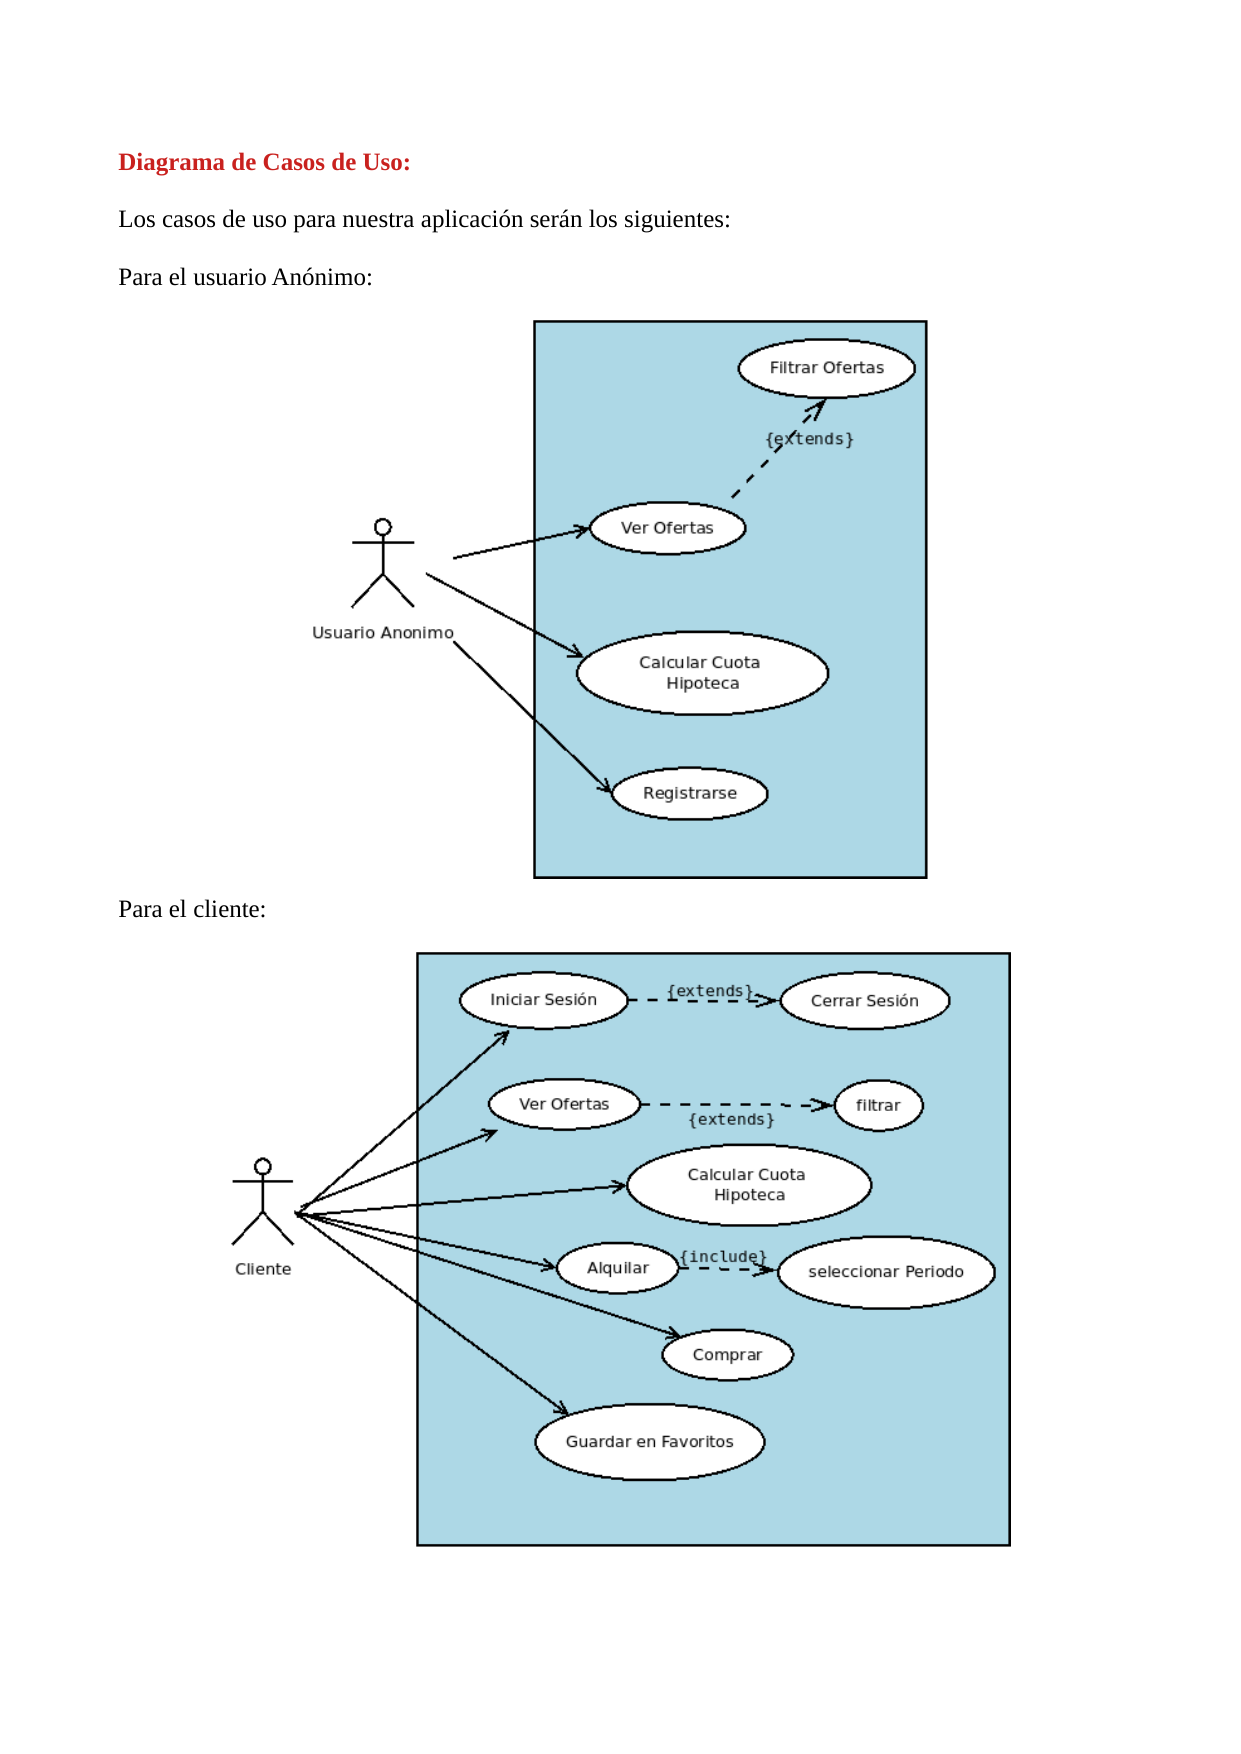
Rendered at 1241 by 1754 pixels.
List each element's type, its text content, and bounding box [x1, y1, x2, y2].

picture [311, 319, 929, 879]
text Para el usuario Anónimo: [118, 262, 1122, 291]
text Para el cliente: [118, 894, 1122, 923]
text Diagrama de Casos de Uso: [118, 147, 1122, 176]
text Los casos de uso para nuestra aplicación serán los siguientes: [118, 204, 1122, 233]
picture [229, 951, 1011, 1548]
